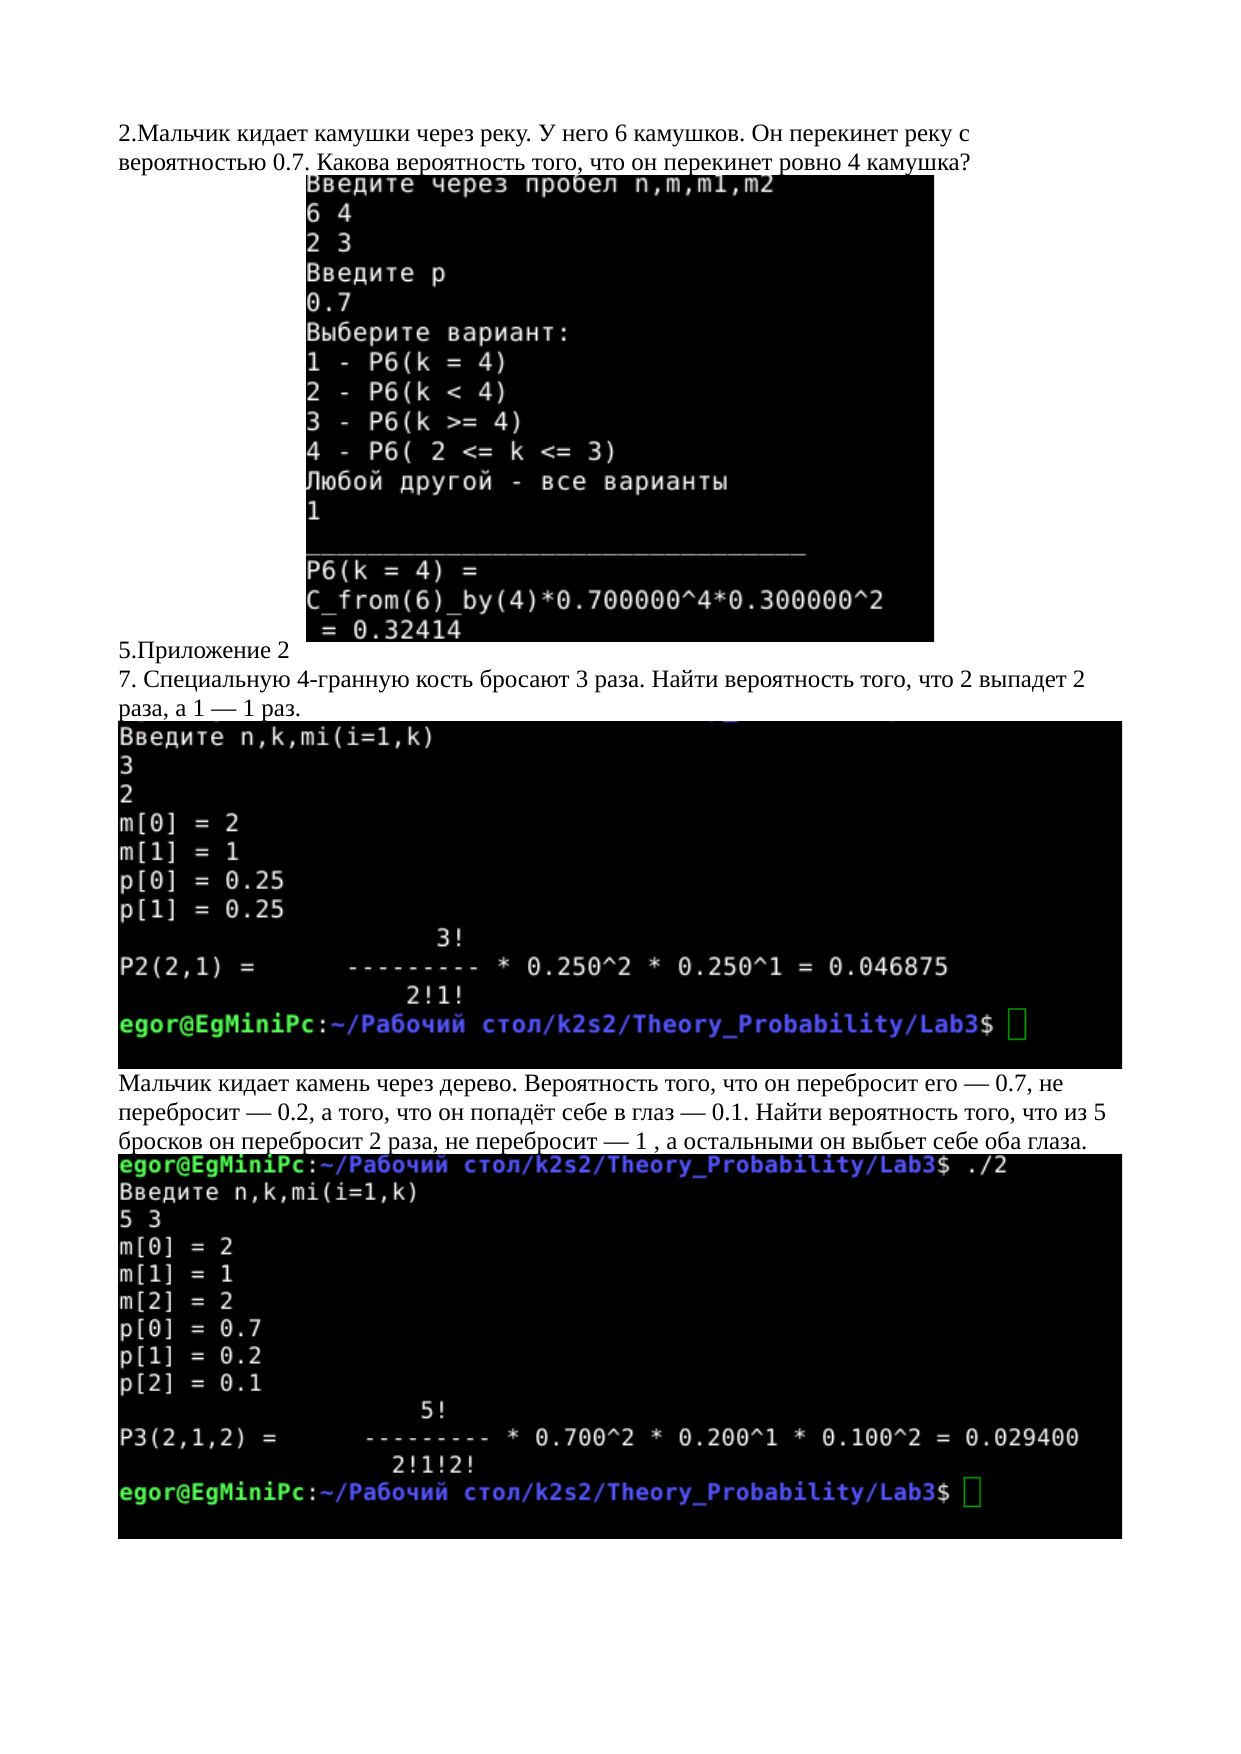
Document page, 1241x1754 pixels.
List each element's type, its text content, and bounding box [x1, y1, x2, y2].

picture [118, 721, 1123, 1069]
text 2.Мальчик кидает камушки через реку. У него 6 камушков. Он перекинет реку с вероятностью 0.7. Какова вероятность того, что он перекинет ровно 4 камушка? [118, 118, 1122, 176]
picture [118, 1154, 1123, 1539]
text 7. Специальную 4-гранную кость бросают 3 раза. Найти вероятность того, что 2 выпадет 2 раза, а 1 — 1 раз. [118, 664, 1122, 721]
text 5.Приложение 2 [118, 636, 1122, 664]
picture [306, 175, 935, 642]
text Мальчик кидает камень через дерево. Вероятность того, что он перебросит его — 0.7, не перебросит — 0.2, а того, что он попадёт себе в глаз — 0.1. Найти вероятность того, что из 5 бросков он перебросит 2 раза, не перебросит — 1 , а остальными он выбьет себе оба глаза. [118, 1069, 1122, 1154]
